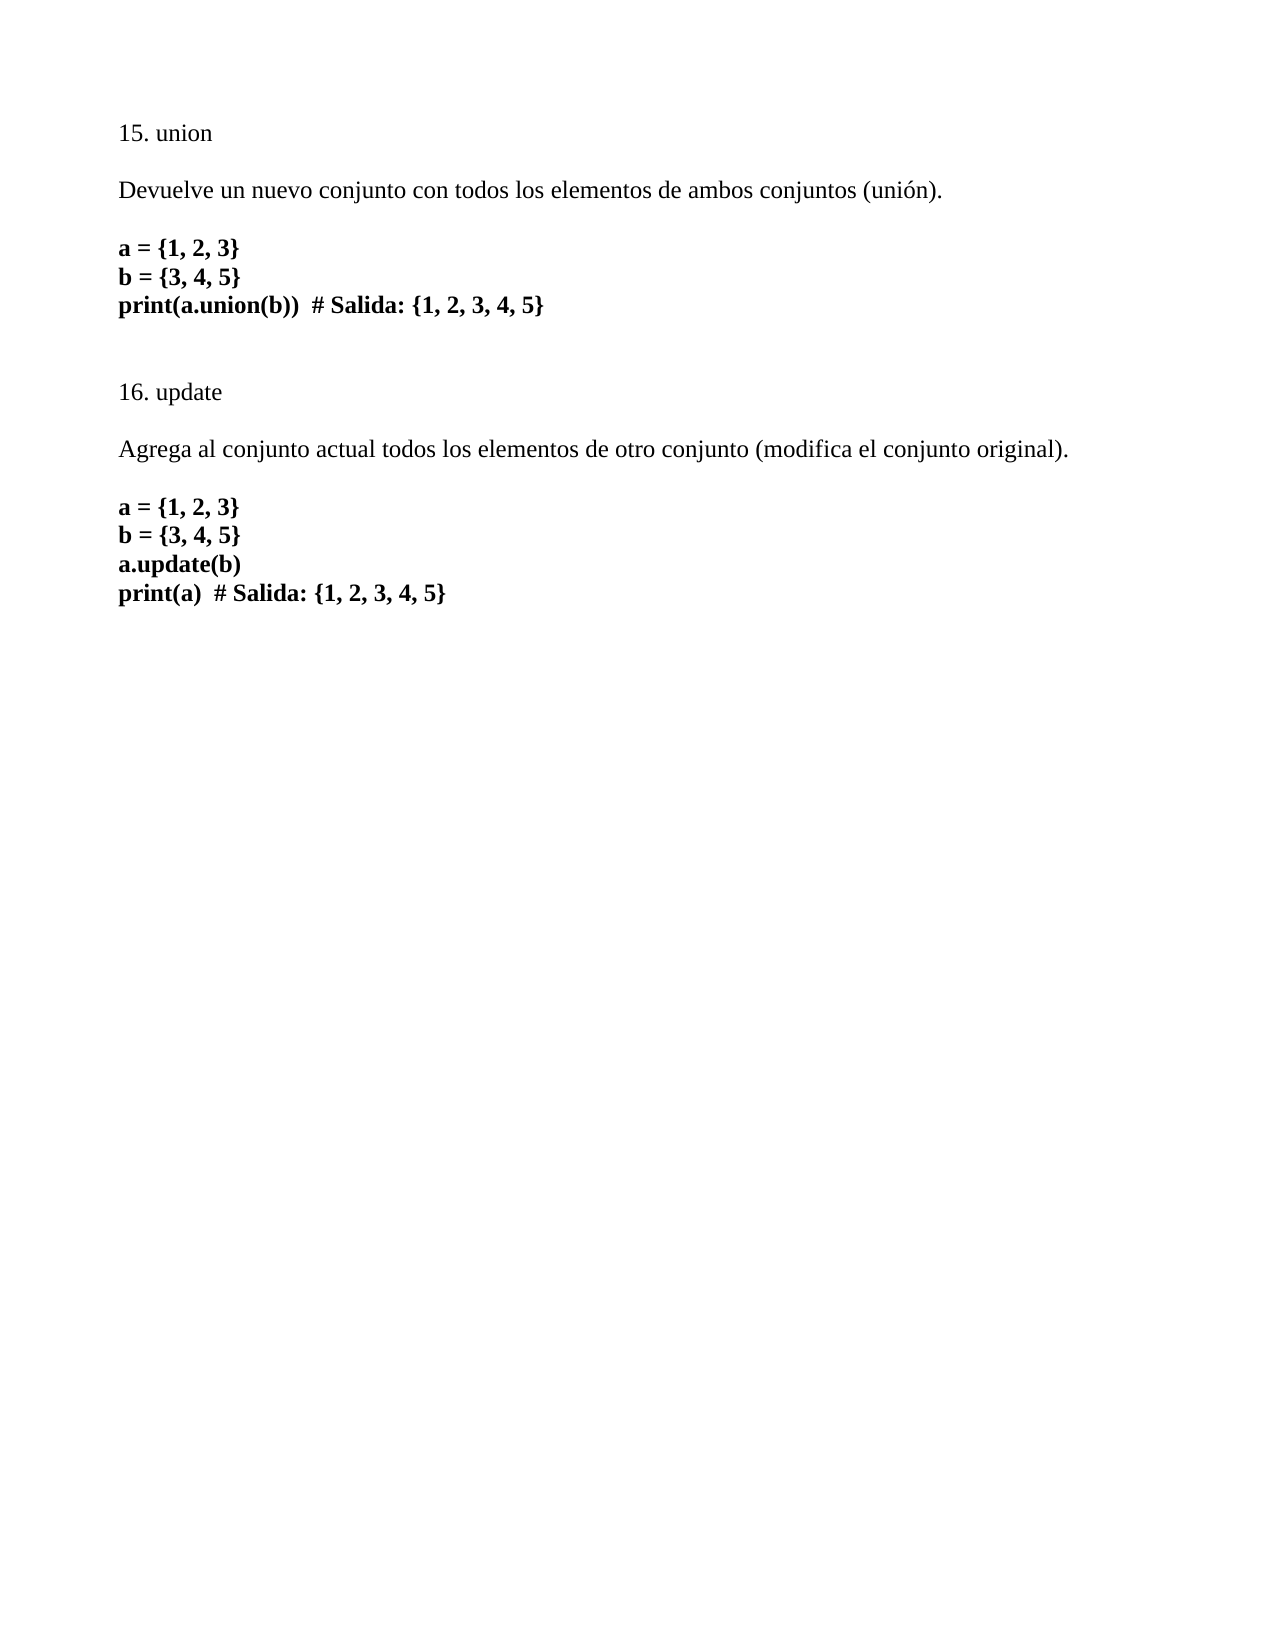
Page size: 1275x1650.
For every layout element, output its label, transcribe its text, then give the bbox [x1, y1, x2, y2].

text print(a) # Salida: {1, 2, 3, 4, 5} [118, 578, 1157, 607]
text print(a.union(b)) # Salida: {1, 2, 3, 4, 5} [118, 291, 1157, 319]
text a.update(b) [118, 549, 1157, 578]
text 15. union [118, 118, 1157, 147]
text 16. update [118, 377, 1157, 406]
text b = {3, 4, 5} [118, 262, 1157, 291]
text Agrega al conjunto actual todos los elementos de otro conjunto (modifica el conjunto original). [118, 434, 1157, 463]
text a = {1, 2, 3} [118, 492, 1157, 521]
text a = {1, 2, 3} [118, 233, 1157, 262]
text Devuelve un nuevo conjunto con todos los elementos de ambos conjuntos (unión). [118, 176, 1157, 204]
text b = {3, 4, 5} [118, 521, 1157, 549]
